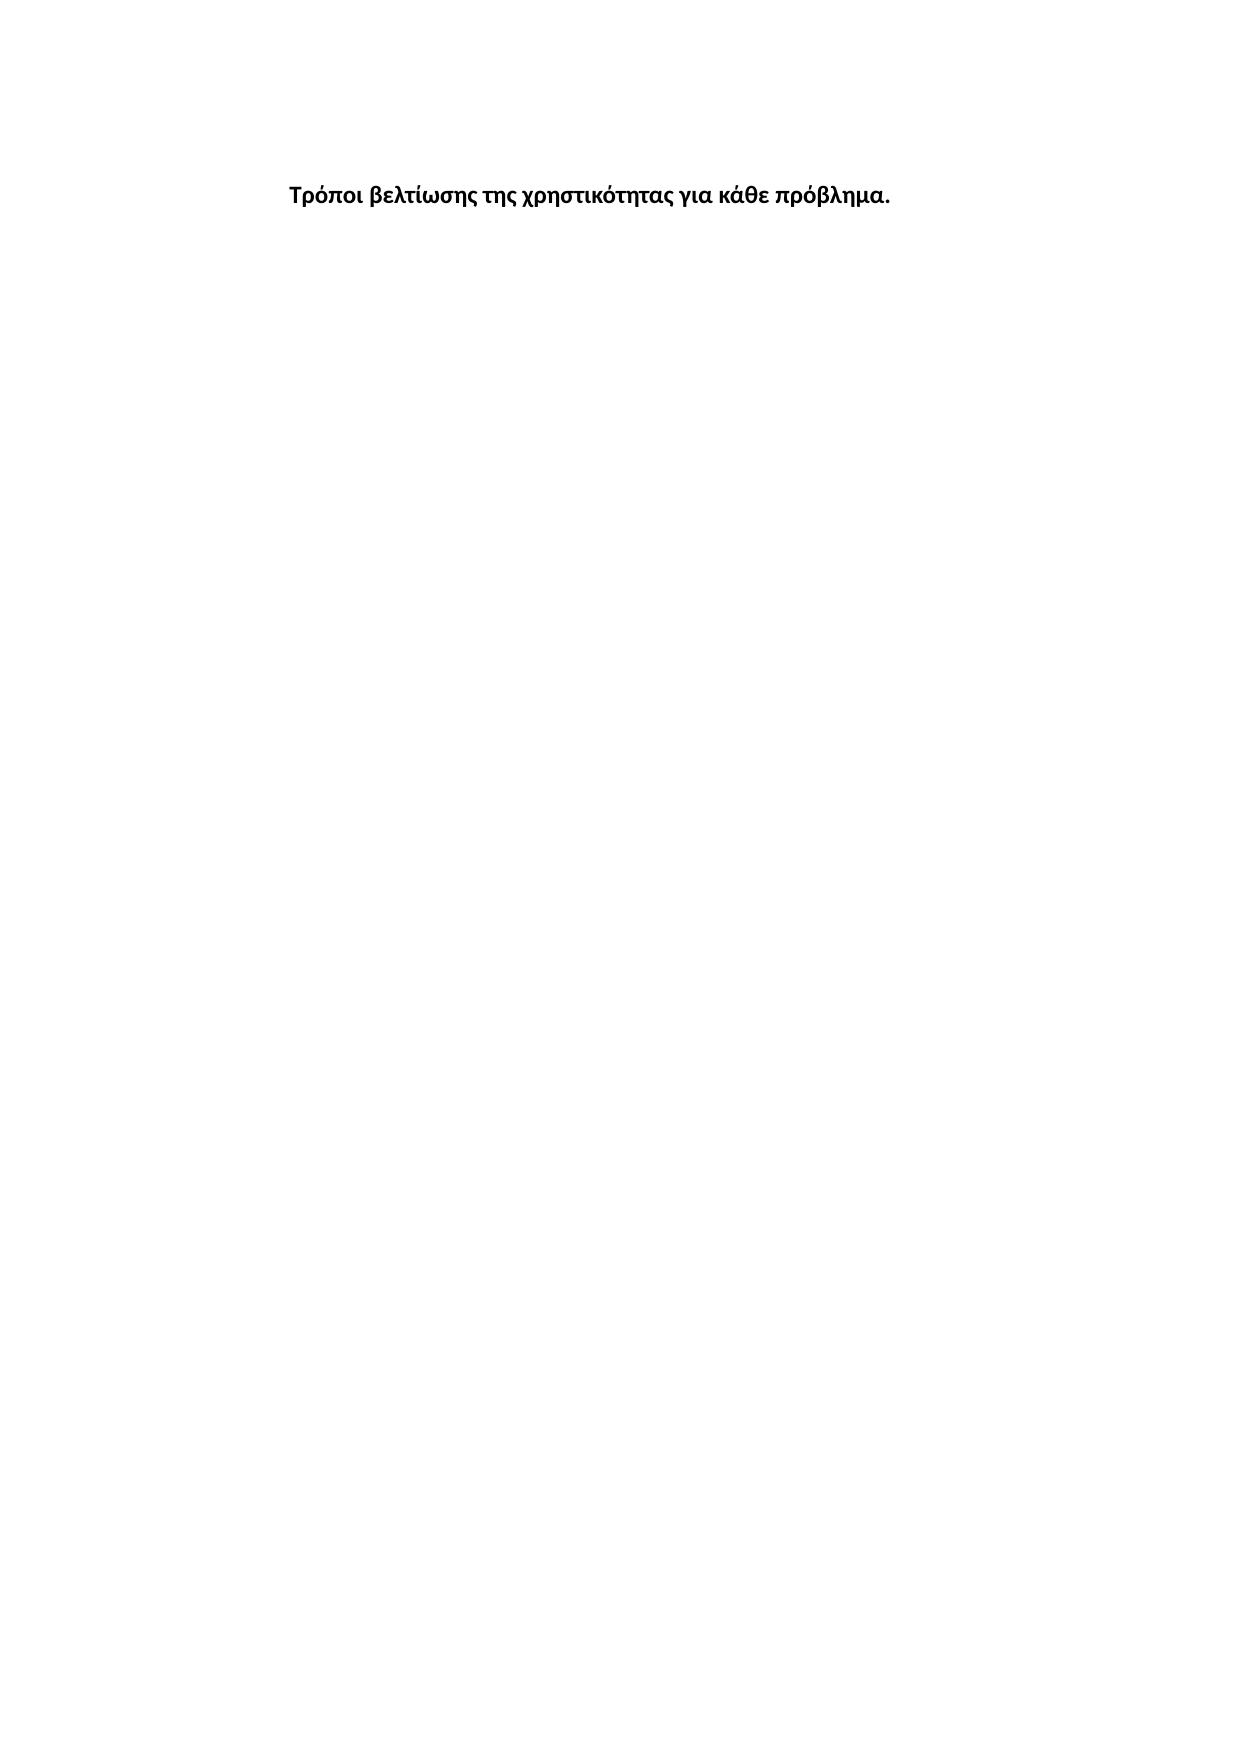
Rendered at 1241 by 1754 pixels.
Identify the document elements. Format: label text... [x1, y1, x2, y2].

text Τρόποι βελτίωσης της χρηστικότητας για κάθε πρόβλημα. [118, 179, 1122, 210]
